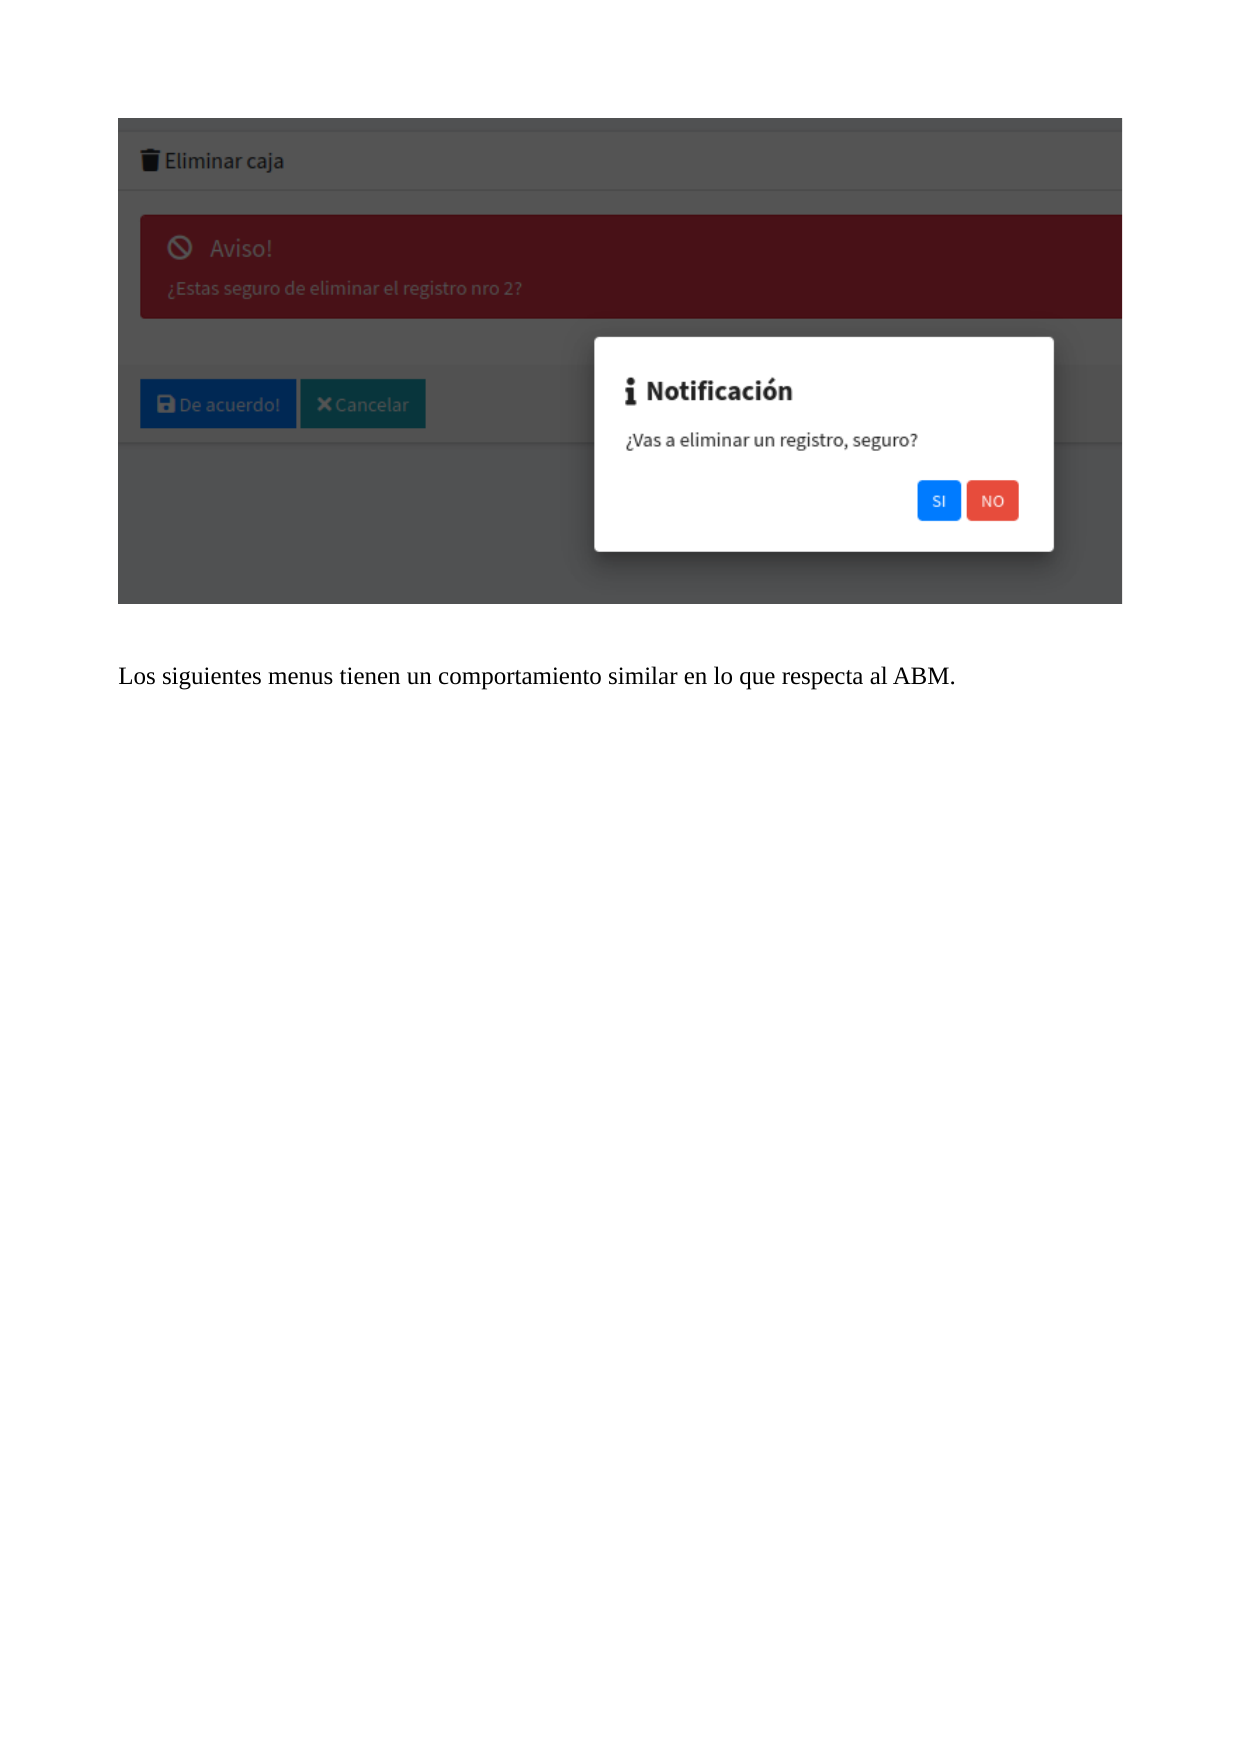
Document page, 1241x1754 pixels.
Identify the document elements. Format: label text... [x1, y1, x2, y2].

picture [118, 118, 1123, 604]
text Los siguientes menus tienen un comportamiento similar en lo que respecta al ABM. [118, 661, 1122, 690]
